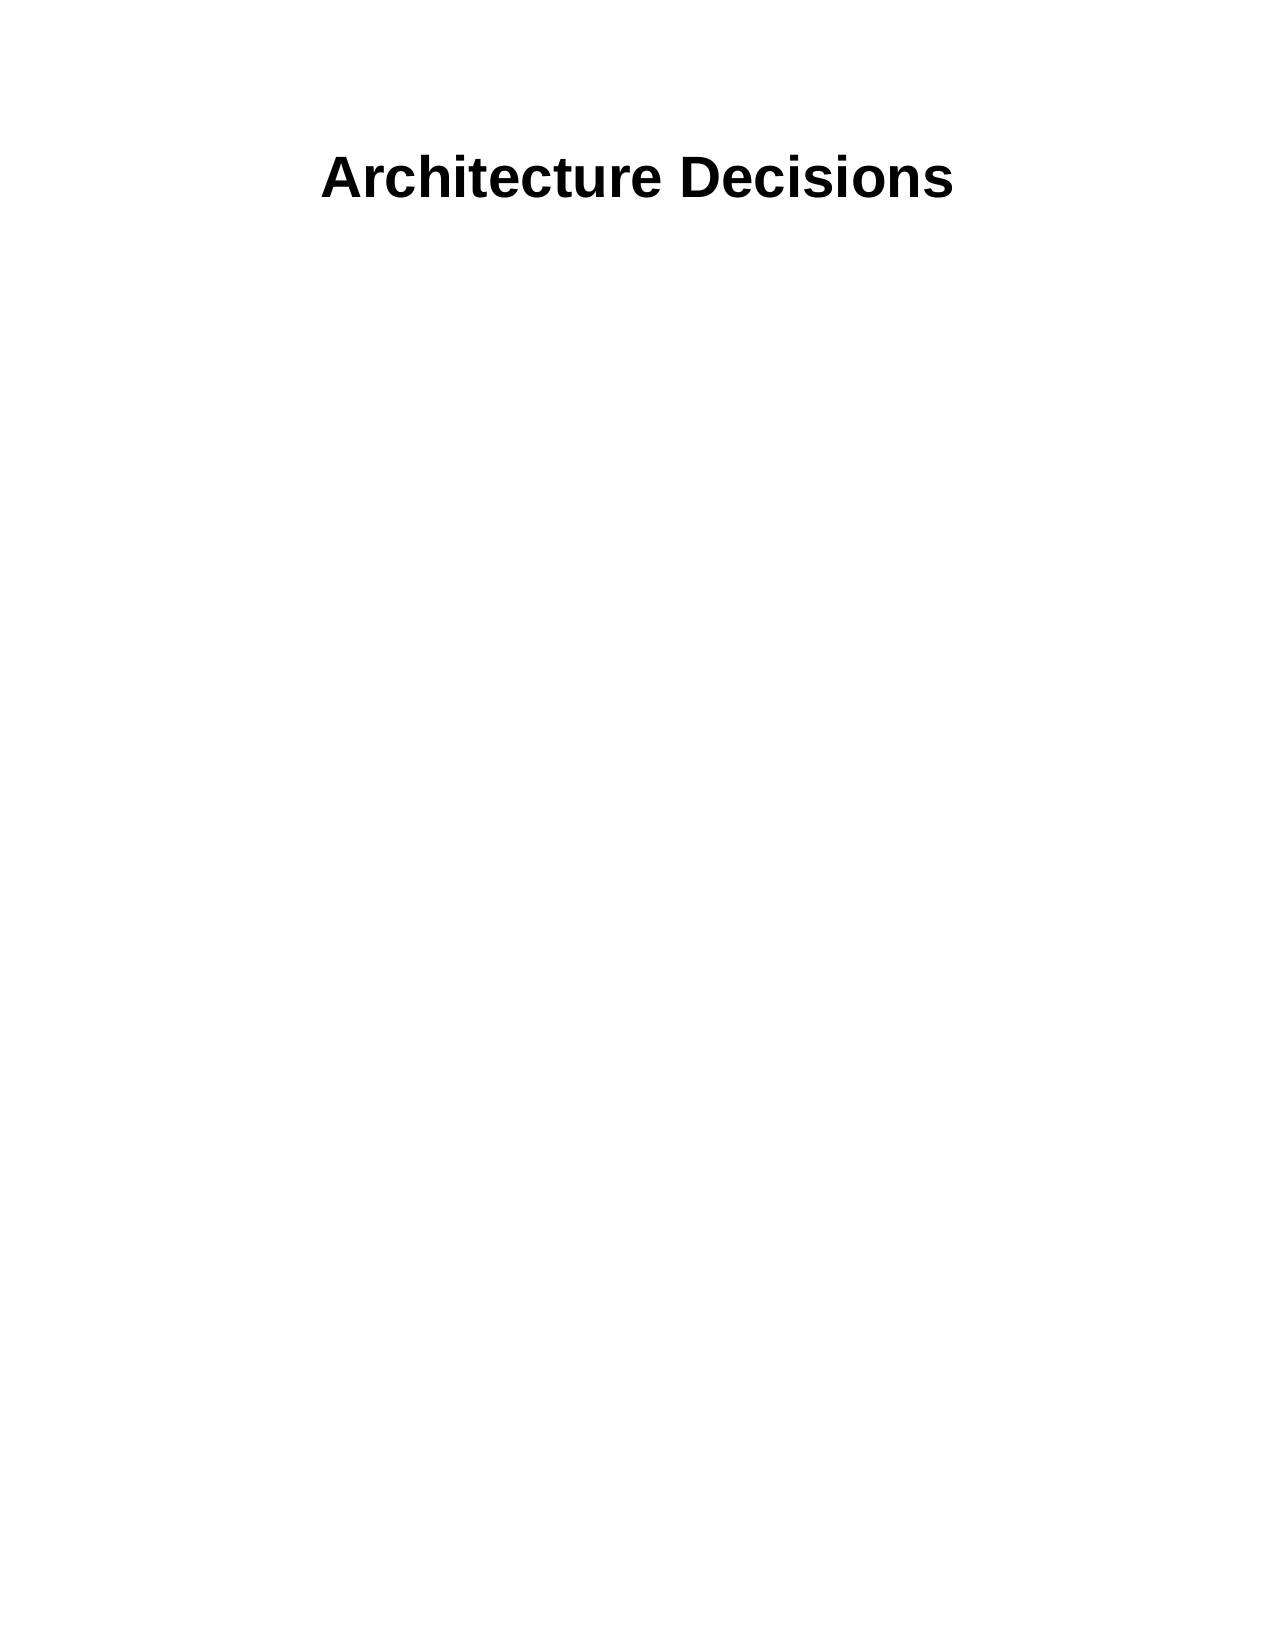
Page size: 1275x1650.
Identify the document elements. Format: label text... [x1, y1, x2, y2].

title Architecture Decisions [118, 143, 1157, 210]
